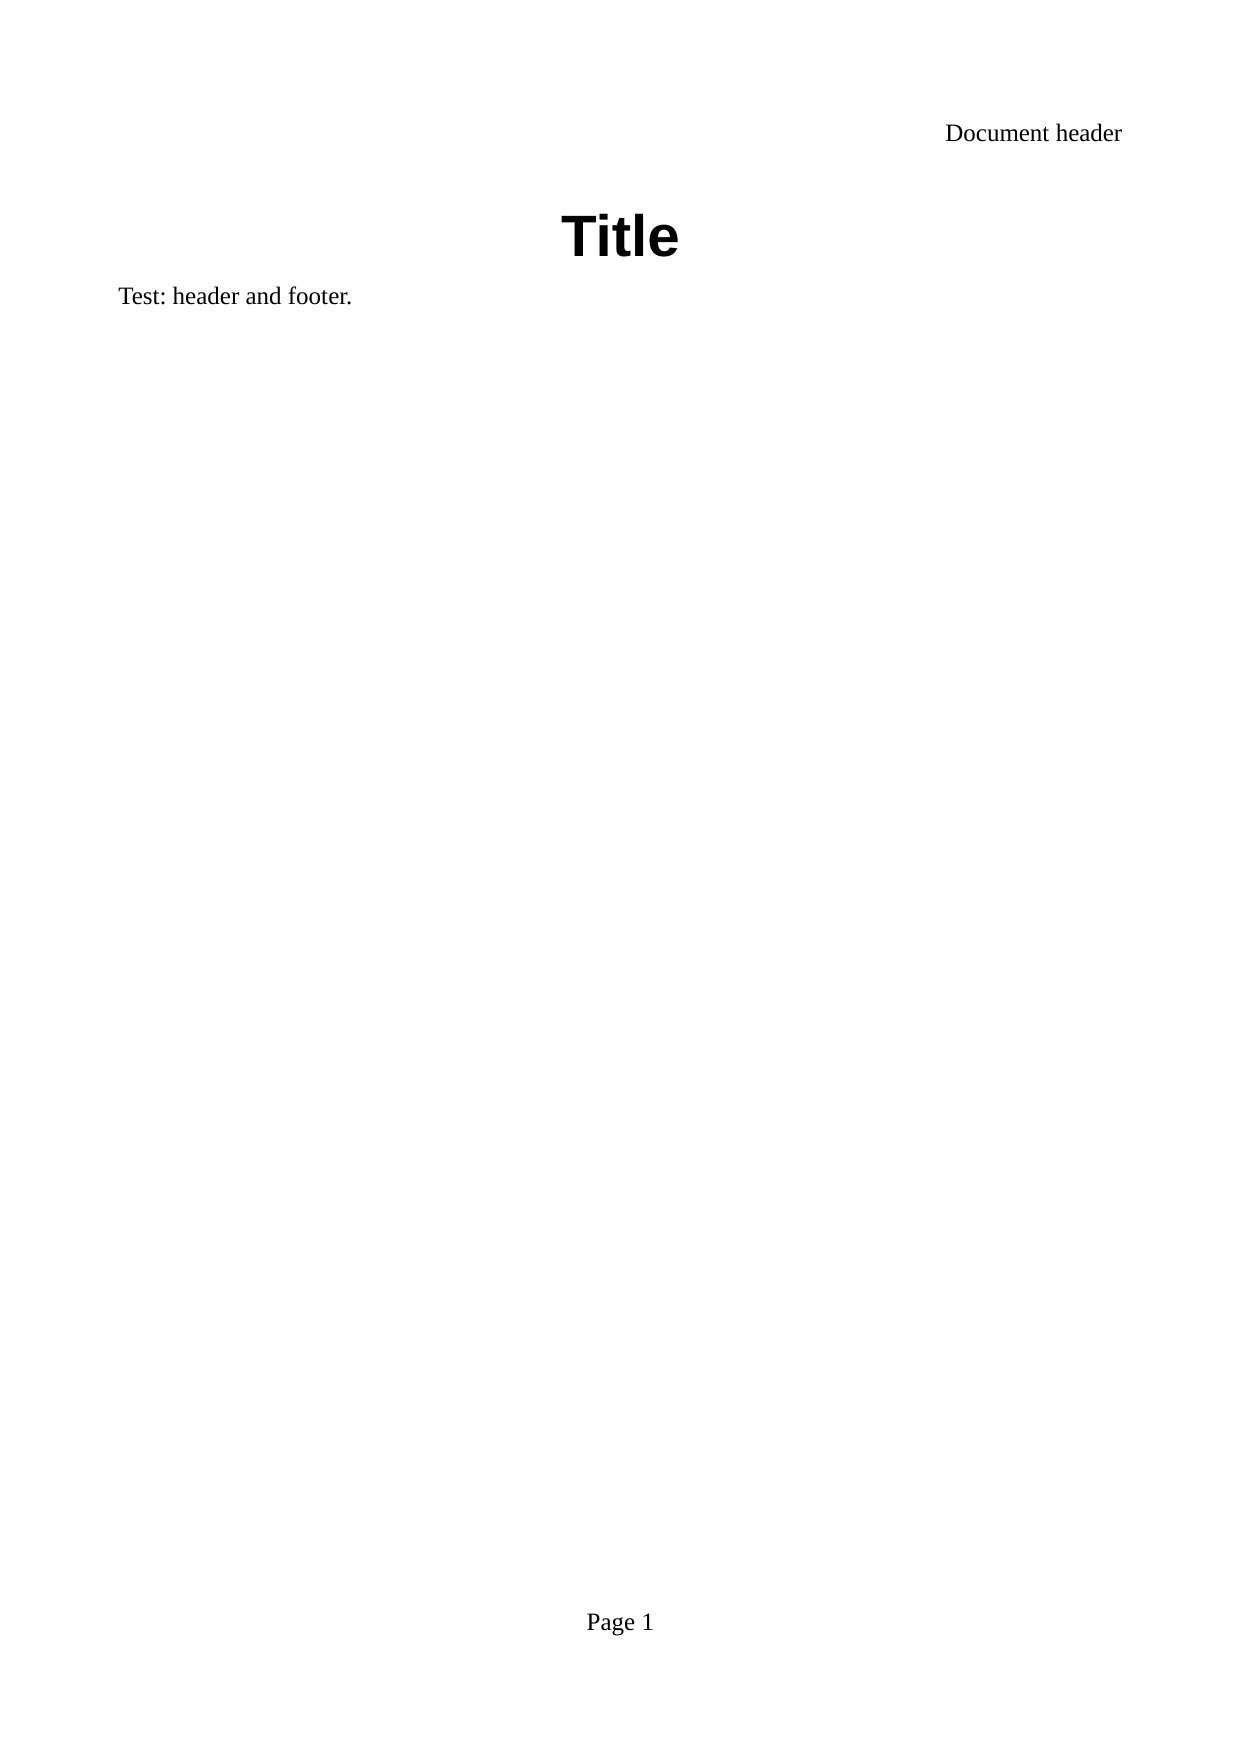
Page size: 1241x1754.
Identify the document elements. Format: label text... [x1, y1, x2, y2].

text Test: header and footer. [118, 281, 1122, 310]
title Title [118, 201, 1122, 268]
